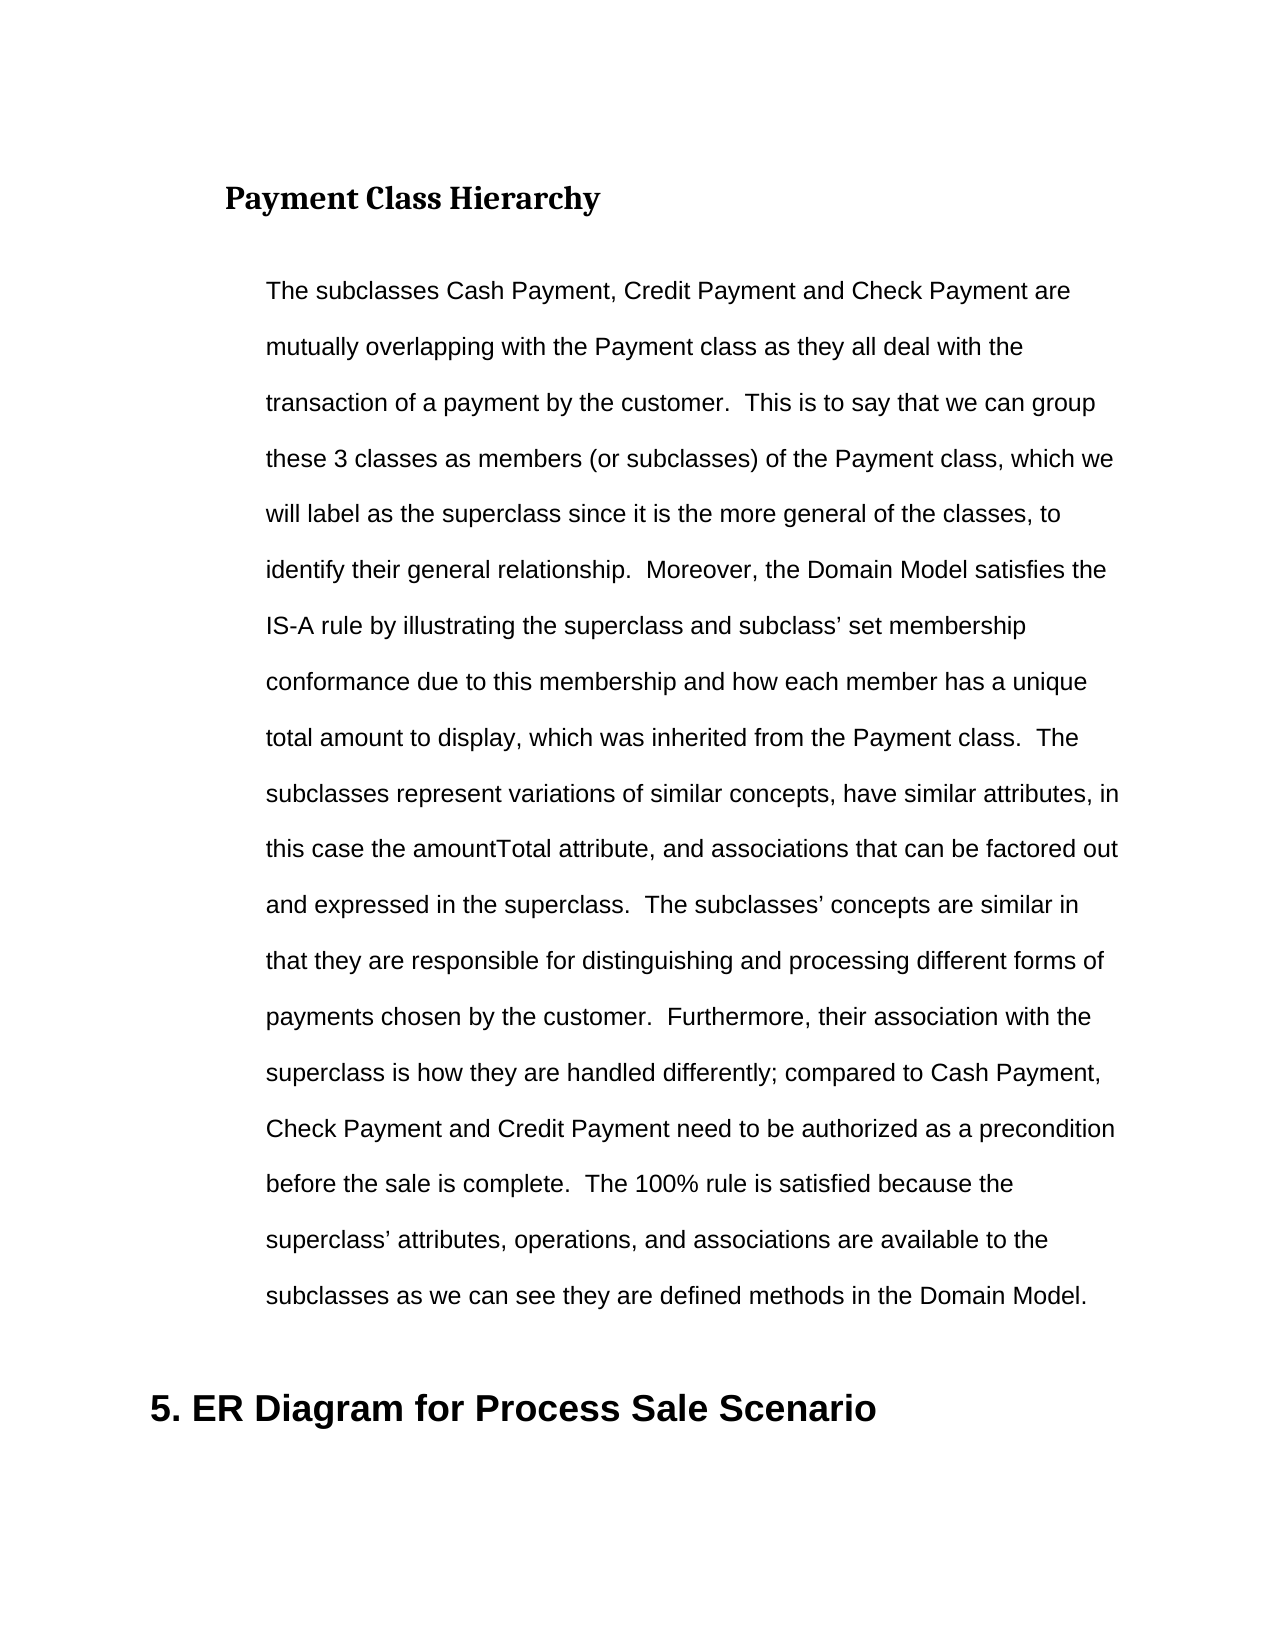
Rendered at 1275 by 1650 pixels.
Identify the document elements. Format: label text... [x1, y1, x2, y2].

text Payment Class Hierarchy [225, 179, 1125, 218]
text The subclasses Cash Payment, Credit Payment and Check Payment are mutually overlapping with the Payment class as they all deal with the transaction of a payment by the customer. This is to say that we can group these 3 classes as members (or subclasses) of the Payment class, which we will label as the superclass since it is the more general of the classes, to identify their general relationship. Moreover, the Domain Model satisfies the IS-A rule by illustrating the superclass and subclass’ set membership conformance due to this membership and how each member has a unique total amount to display, which was inherited from the Payment class. The subclasses represent variations of similar concepts, have similar attributes, in this case the amountTotal attribute, and associations that can be factored out and expressed in the superclass. The subclasses’ concepts are similar in that they are responsible for distinguishing and processing different forms of payments chosen by the customer. Furthermore, their association with the superclass is how they are handled differently; compared to Cash Payment, Check Payment and Credit Payment need to be authorized as a precondition before the sale is complete. The 100% rule is satisfied because the superclass’ attributes, operations, and associations are available to the subclasses as we can see they are defined methods in the Domain Model. [266, 277, 1125, 1310]
subtitle 5. ER Diagram for Process Sale Scenario [150, 1388, 1125, 1429]
